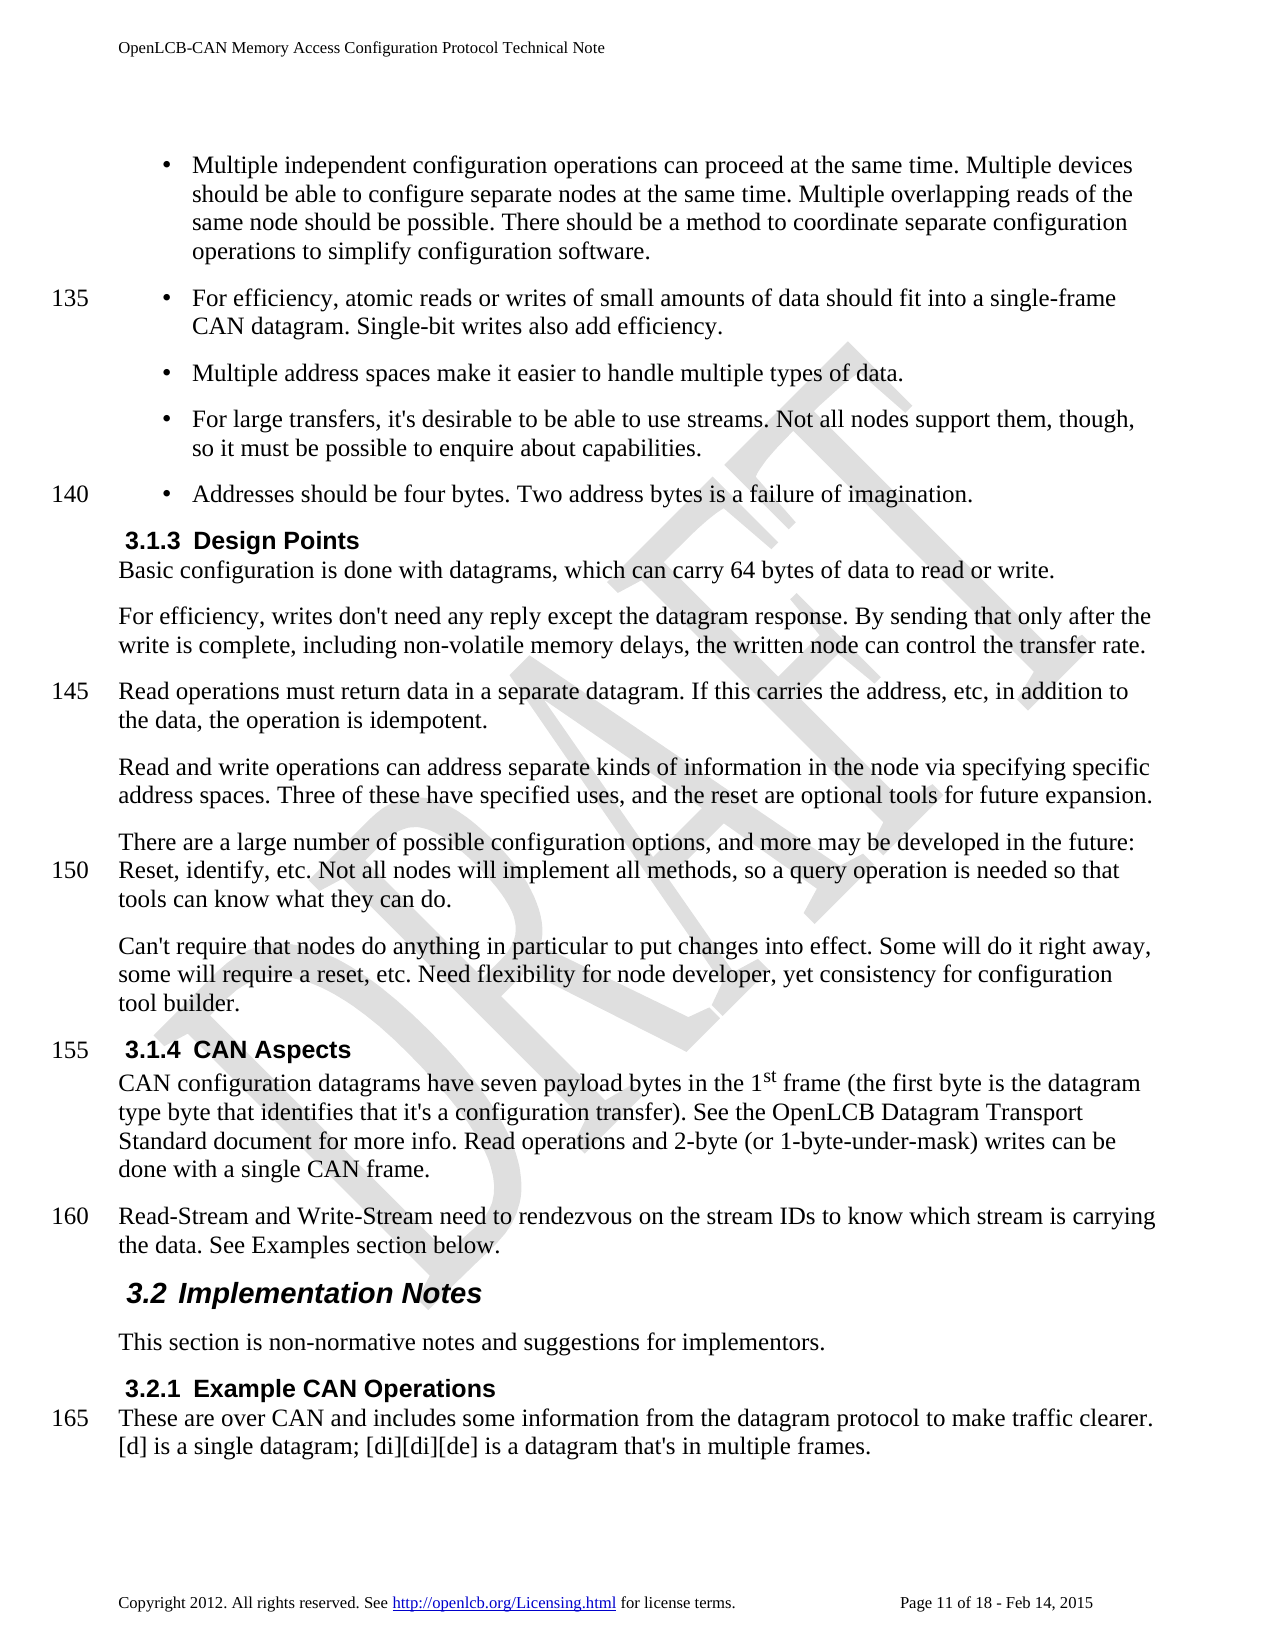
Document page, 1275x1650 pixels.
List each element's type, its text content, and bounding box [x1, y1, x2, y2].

text Can't require that nodes do anything in particular to put changes into effect. Some will do it right away, some will require a reset, etc. Need flexibility for node developer, yet consistency for configuration tool builder. [211, 977, 366, 1017]
subtitle CAN Aspects [118, 1035, 216, 1063]
subtitle Design Points [118, 526, 662, 555]
text For efficiency, writes don't need any reply except the datagram response. By sending that only after the write is complete, including non-volatile memory delays, the written node can control the transfer rate. [806, 601, 1020, 659]
list Multiple address spaces make it easier to handle multiple types of data. [162, 358, 830, 387]
text CAN configuration datagrams have seven payload bytes in the 1st frame (the first byte is the datagram type byte that identifies that it's a configuration transfer). See the OpenLCB Datagram Transport Standard document for more info. Read operations and 2-byte (or 1-byte-under-mask) writes can be done with a single CAN frame. [118, 1063, 336, 1183]
text Can't require that nodes do anything in particular to put changes into effect. Some will do it right away, some will require a reset, etc. Need flexibility for node developer, yet consistency for configuration tool builder. [541, 931, 722, 1017]
text Read-Stream and Write-Stream need to rendezvous on the stream IDs to know which stream is carrying the data. See Examples section below. [118, 1201, 411, 1258]
text Read and write operations can address separate kinds of information in the node via specifying specific address spaces. Three of these have specified uses, and the reset are optional tools for future expansion. [855, 752, 1157, 809]
text Can't require that nodes do anything in particular to put changes into effect. Some will do it right away, some will require a reset, etc. Need flexibility for node developer, yet consistency for configuration tool builder. [502, 975, 615, 1017]
list Addresses should be four bytes. Two address bytes is a failure of imagination. [162, 479, 709, 508]
text For efficiency, writes don't need any reply except the datagram response. By sending that only after the write is complete, including non-volatile memory delays, the written node can control the transfer rate. [704, 601, 818, 659]
text Read and write operations can address separate kinds of information in the node via specifying specific address spaces. Three of these have specified uses, and the reset are optional tools for future expansion. [118, 752, 601, 809]
list For efficiency, atomic reads or writes of small amounts of data should fit into a single-frame CAN datagram. Single-bit writes also add efficiency. [162, 283, 1157, 340]
text For efficiency, writes don't need any reply except the datagram response. By sending that only after the write is complete, including non-volatile memory delays, the written node can control the transfer rate. [118, 601, 719, 659]
list For large transfers, it's desirable to be able to use streams. Not all nodes support them, though, so it must be possible to enquire about capabilities. [162, 404, 784, 462]
text This section is non-normative notes and suggestions for implementors. [118, 1327, 1157, 1356]
text Basic configuration is done with datagrams, which can carry 64 bytes of data to read or write. [665, 555, 944, 583]
text Read-Stream and Write-Stream need to rendezvous on the stream IDs to know which stream is carrying the data. See Examples section below. [483, 1201, 1157, 1258]
text Can't require that nodes do anything in particular to put changes into effect. Some will do it right away, some will require a reset, etc. Need flexibility for node developer, yet consistency for configuration tool builder. [118, 931, 480, 1017]
subtitle [930, 526, 1157, 555]
subtitle Implementation Notes [118, 1276, 429, 1310]
list Multiple independent configuration operations can proceed at the same time. Multiple devices should be able to configure separate nodes at the same time. Multiple overlapping reads of the same node should be possible. There should be a method to coordinate separate configuration operations to simplify configuration software. [162, 150, 1157, 265]
text There are a large number of possible configuration options, and more may be developed in the future: Reset, identify, etc. Not all nodes will implement all methods, so a query operation is needed so that tools can know what they can do. [480, 827, 672, 913]
subtitle Implementation Notes [430, 1276, 1157, 1310]
text Read operations must return data in a separate datagram. If this carries the address, etc, in addition to the data, the operation is idempotent. [800, 676, 1157, 734]
subtitle CAN Aspects [435, 1035, 526, 1063]
text Read operations must return data in a separate datagram. If this carries the address, etc, in addition to the data, the operation is idempotent. [118, 676, 549, 734]
text Read-Stream and Write-Stream need to rendezvous on the stream IDs to know which stream is carrying the data. See Examples section below. [397, 1201, 492, 1250]
text For efficiency, writes don't need any reply except the datagram response. By sending that only after the write is complete, including non-volatile memory delays, the written node can control the transfer rate. [1005, 601, 1157, 659]
text There are a large number of possible configuration options, and more may be developed in the future: Reset, identify, etc. Not all nodes will implement all methods, so a query operation is needed so that tools can know what they can do. [366, 828, 511, 913]
text Can't require that nodes do anything in particular to put changes into effect. Some will do it right away, some will require a reset, etc. Need flexibility for node developer, yet consistency for configuration tool builder. [706, 931, 1157, 1017]
subtitle CAN Aspects [231, 1035, 416, 1063]
subtitle CAN Aspects [541, 1035, 1157, 1063]
text CAN configuration datagrams have seven payload bytes in the 1st frame (the first byte is the datagram type byte that identifies that it's a configuration transfer). See the OpenLCB Datagram Transport Standard document for more info. Read operations and 2-byte (or 1-byte-under-mask) writes can be done with a single CAN frame. [461, 1063, 1157, 1183]
text There are a large number of possible configuration options, and more may be developed in the future: Reset, identify, etc. Not all nodes will implement all methods, so a query operation is needed so that tools can know what they can do. [118, 827, 376, 913]
list For large transfers, it's desirable to be able to use streams. Not all nodes support them, though, so it must be possible to enquire about capabilities. [815, 404, 1157, 462]
text There are a large number of possible configuration options, and more may be developed in the future: Reset, identify, etc. Not all nodes will implement all methods, so a query operation is needed so that tools can know what they can do. [670, 827, 816, 913]
list Multiple address spaces make it easier to handle multiple types of data. [866, 358, 1157, 387]
list Addresses should be four bytes. Two address bytes is a failure of imagination. [883, 479, 1157, 508]
text There are a large number of possible configuration options, and more may be developed in the future: Reset, identify, etc. Not all nodes will implement all methods, so a query operation is needed so that tools can know what they can do. [784, 827, 1157, 913]
text Read and write operations can address separate kinds of information in the node via specifying specific address spaces. Three of these have specified uses, and the reset are optional tools for future expansion. [581, 752, 701, 809]
list Addresses should be four bytes. Two address bytes is a failure of imagination. [759, 479, 869, 508]
subtitle [672, 526, 916, 555]
text CAN configuration datagrams have seven payload bytes in the 1st frame (the first byte is the datagram type byte that identifies that it's a configuration transfer). See the OpenLCB Datagram Transport Standard document for more info. Read operations and 2-byte (or 1-byte-under-mask) writes can be done with a single CAN frame. [259, 1063, 493, 1183]
text These are over CAN and includes some information from the datagram protocol to make traffic clearer. [d] is a single datagram; [di][di][de] is a datagram that's in multiple frames. [118, 1403, 1157, 1460]
text Read operations must return data in a separate datagram. If this carries the address, etc, in addition to the data, the operation is idempotent. [562, 676, 794, 734]
text Read and write operations can address separate kinds of information in the node via specifying specific address spaces. Three of these have specified uses, and the reset are optional tools for future expansion. [674, 752, 869, 809]
text Basic configuration is done with datagrams, which can carry 64 bytes of data to read or write. [118, 555, 633, 583]
text Basic configuration is done with datagrams, which can carry 64 bytes of data to read or write. [959, 555, 1157, 583]
subtitle Example CAN Operations [118, 1374, 1157, 1403]
